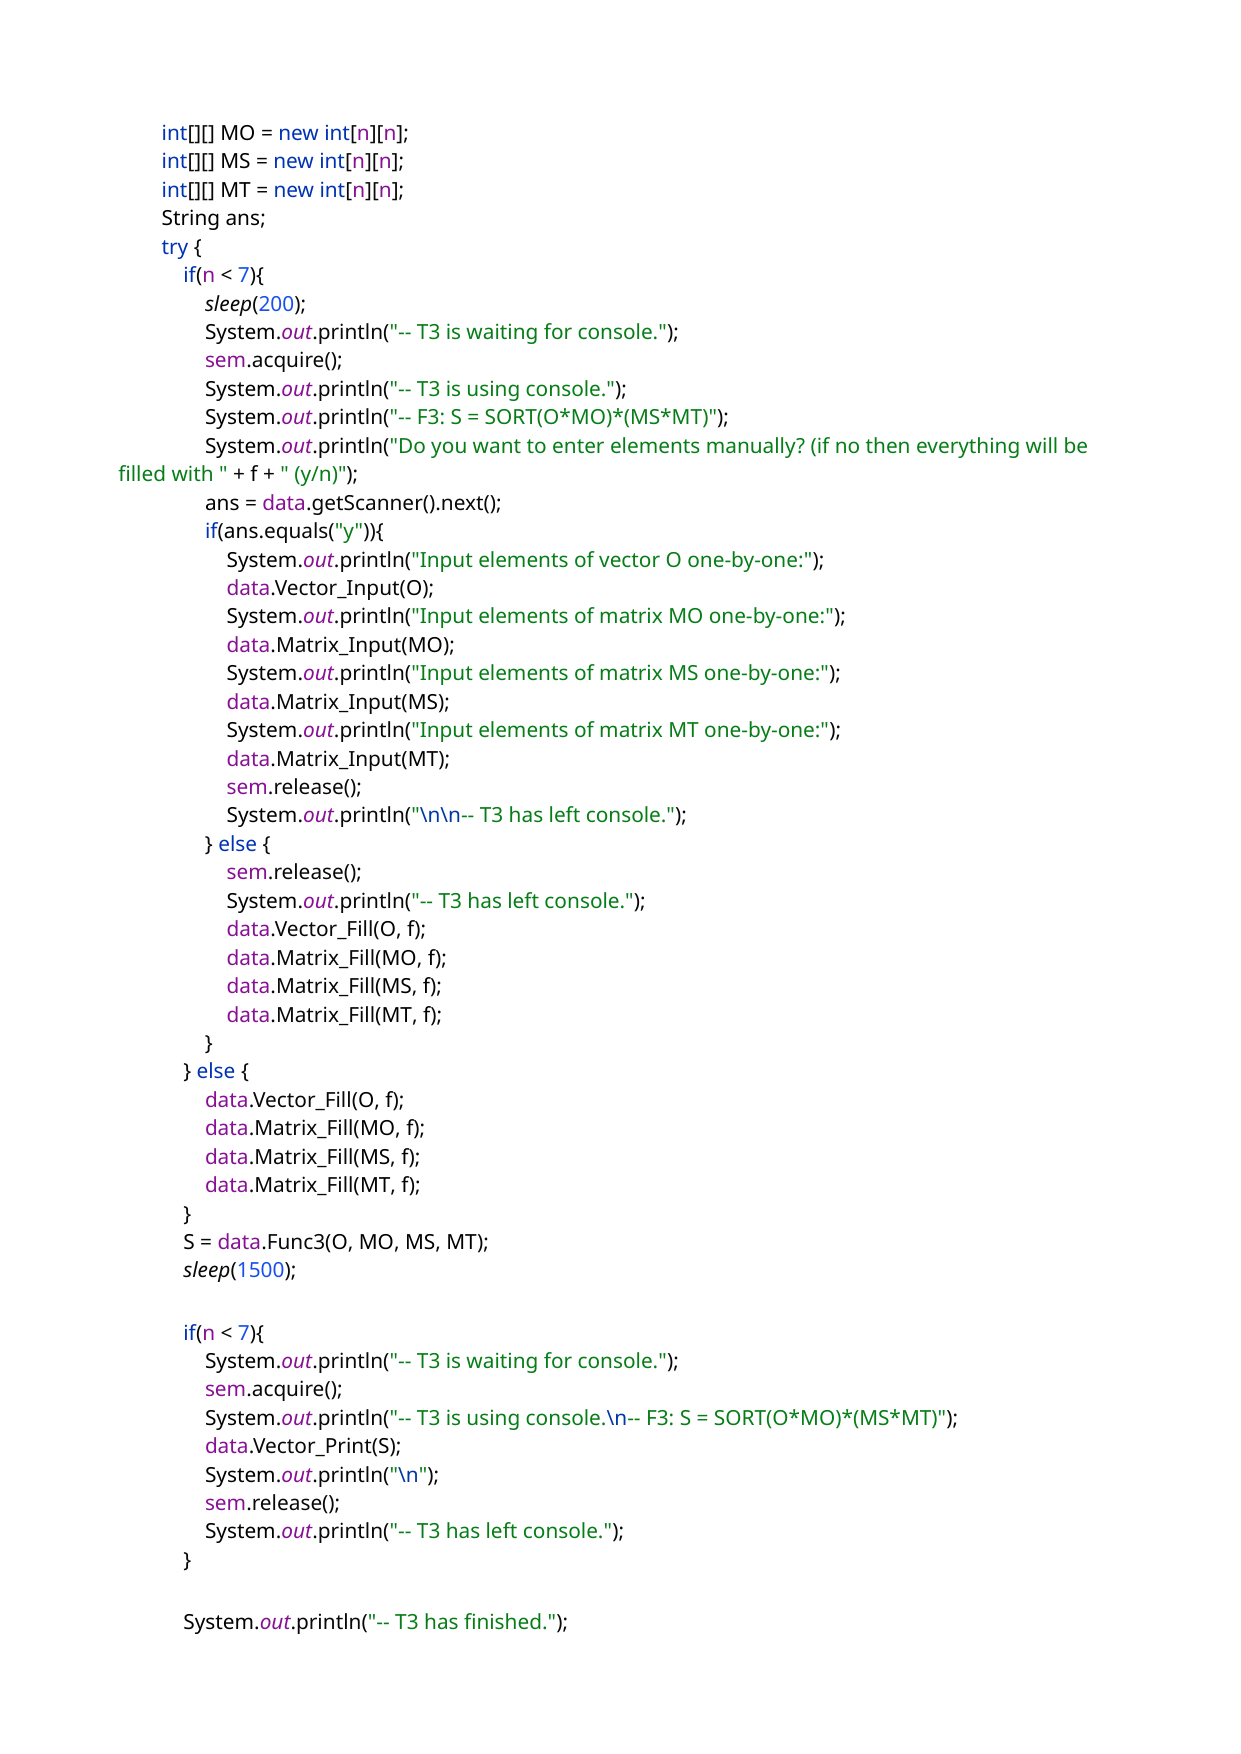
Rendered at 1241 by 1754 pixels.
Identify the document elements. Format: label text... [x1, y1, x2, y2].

text int[][] MO = new int[n][n]; int[][] MS = new int[n][n]; int[][] MT = new int[n][n]; String ans; try { if(n < 7){ sleep(200); System.out.println("-- T3 is waiting for console."); sem.acquire(); System.out.println("-- T3 is using console."); System.out.println("-- F3: S = SORT(O*MO)*(MS*MT)"); System.out.println("Do you want to enter elements manually? (if no then everything will be filled with " + f + " (y/n)"); ans = data.getScanner().next(); if(ans.equals("y")){ System.out.println("Input elements of vector O one-by-one:"); data.Vector_Input(O); System.out.println("Input elements of matrix MO one-by-one:"); data.Matrix_Input(MO); System.out.println("Input elements of matrix MS one-by-one:"); data.Matrix_Input(MS); System.out.println("Input elements of matrix MT one-by-one:"); data.Matrix_Input(MT); sem.release(); System.out.println("\n\n-- T3 has left console."); } else { sem.release(); System.out.println("-- T3 has left console."); data.Vector_Fill(O, f); data.Matrix_Fill(MO, f); data.Matrix_Fill(MS, f); data.Matrix_Fill(MT, f); } } else { data.Vector_Fill(O, f); data.Matrix_Fill(MO, f); data.Matrix_Fill(MS, f); data.Matrix_Fill(MT, f); } S = data.Func3(O, MO, MS, MT); sleep(1500); if(n < 7){ System.out.println("-- T3 is waiting for console."); sem.acquire(); System.out.println("-- T3 is using console.\n-- F3: S = SORT(O*MO)*(MS*MT)"); data.Vector_Print(S); System.out.println("\n"); sem.release(); System.out.println("-- T3 has left console."); } System.out.println("-- T3 has finished."); [118, 118, 1122, 1636]
